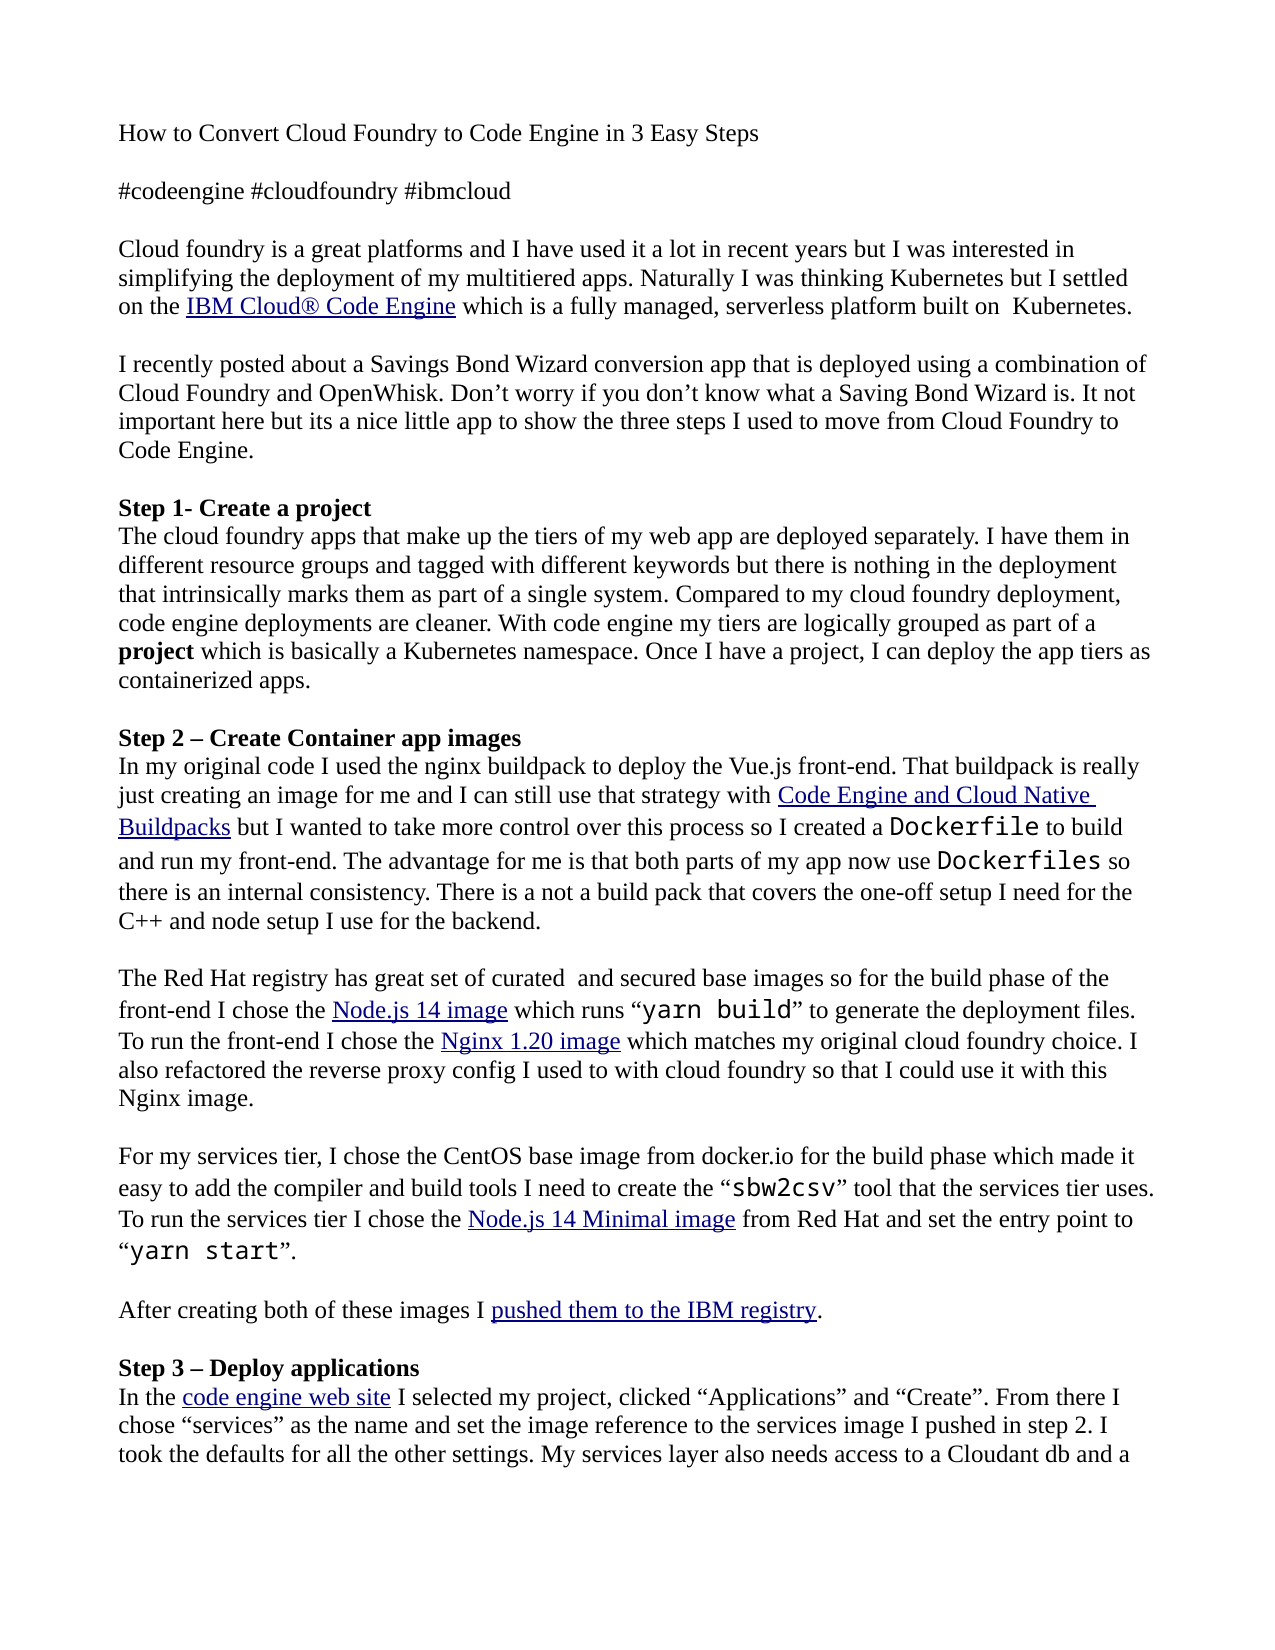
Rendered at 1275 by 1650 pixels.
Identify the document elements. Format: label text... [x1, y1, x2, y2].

text After creating both of these images I pushed them to the IBM registry. [118, 1295, 1157, 1324]
text The cloud foundry apps that make up the tiers of my web app are deployed separately. I have them in different resource groups and tagged with different keywords but there is nothing in the deployment that intrinsically marks them as part of a single system. Compared to my cloud foundry deployment, code engine deployments are cleaner. With code engine my tiers are logically grouped as part of a project which is basically a Kubernetes namespace. Once I have a project, I can deploy the app tiers as containerized apps. [118, 521, 1157, 694]
text Step 2 – Create Container app images [118, 723, 1157, 751]
text For my services tier, I chose the CentOS base image from docker.io for the build phase which made it easy to add the compiler and build tools I need to create the “sbw2csv” tool that the services tier uses. To run the services tier I chose the Node.js 14 Minimal image from Red Hat and set the entry point to “yarn start”. [118, 1141, 1157, 1267]
text I recently posted about a Savings Bond Wizard conversion app that is deployed using a combination of Cloud Foundry and OpenWhisk. Don’t worry if you don’t know what a Saving Bond Wizard is. It not important here but its a nice little app to show the three steps I used to move from Cloud Foundry to Code Engine. [118, 349, 1157, 464]
text The Red Hat registry has great set of curated and secured base images so for the build phase of the front-end I chose the Node.js 14 image which runs “yarn build” to generate the deployment files. To run the front-end I chose the Nginx 1.20 image which matches my original cloud foundry choice. I also refactored the reverse proxy config I used to with cloud foundry so that I could use it with this Nginx image. [118, 963, 1157, 1112]
text #codeengine #cloudfoundry #ibmcloud [118, 176, 1157, 205]
text Step 3 – Deploy applications [118, 1353, 1157, 1382]
text Cloud foundry is a great platforms and I have used it a lot in recent years but I was interested in simplifying the deployment of my multitiered apps. Naturally I was thinking Kubernetes but I settled on the IBM Cloud® Code Engine which is a fully managed, serverless platform built on Kubernetes. [118, 234, 1157, 320]
text In my original code I used the nginx buildpack to deploy the Vue.js front-end. That buildpack is really just creating an image for me and I can still use that strategy with Code Engine and Cloud Native Buildpacks but I wanted to take more control over this process so I created a Dockerfile to build and run my front-end. The advantage for me is that both parts of my app now use Dockerfiles so there is an internal consistency. There is a not a build pack that covers the one-off setup I need for the C++ and node setup I use for the backend. [118, 751, 1157, 934]
text Step 1- Create a project [118, 493, 1157, 521]
text In the code engine web site I selected my project, clicked “Applications” and “Create”. From there I chose “services” as the name and set the image reference to the services image I pushed in step 2. I took the defaults for all the other settings. My services layer also needs access to a Cloudant db and a [118, 1382, 1157, 1468]
